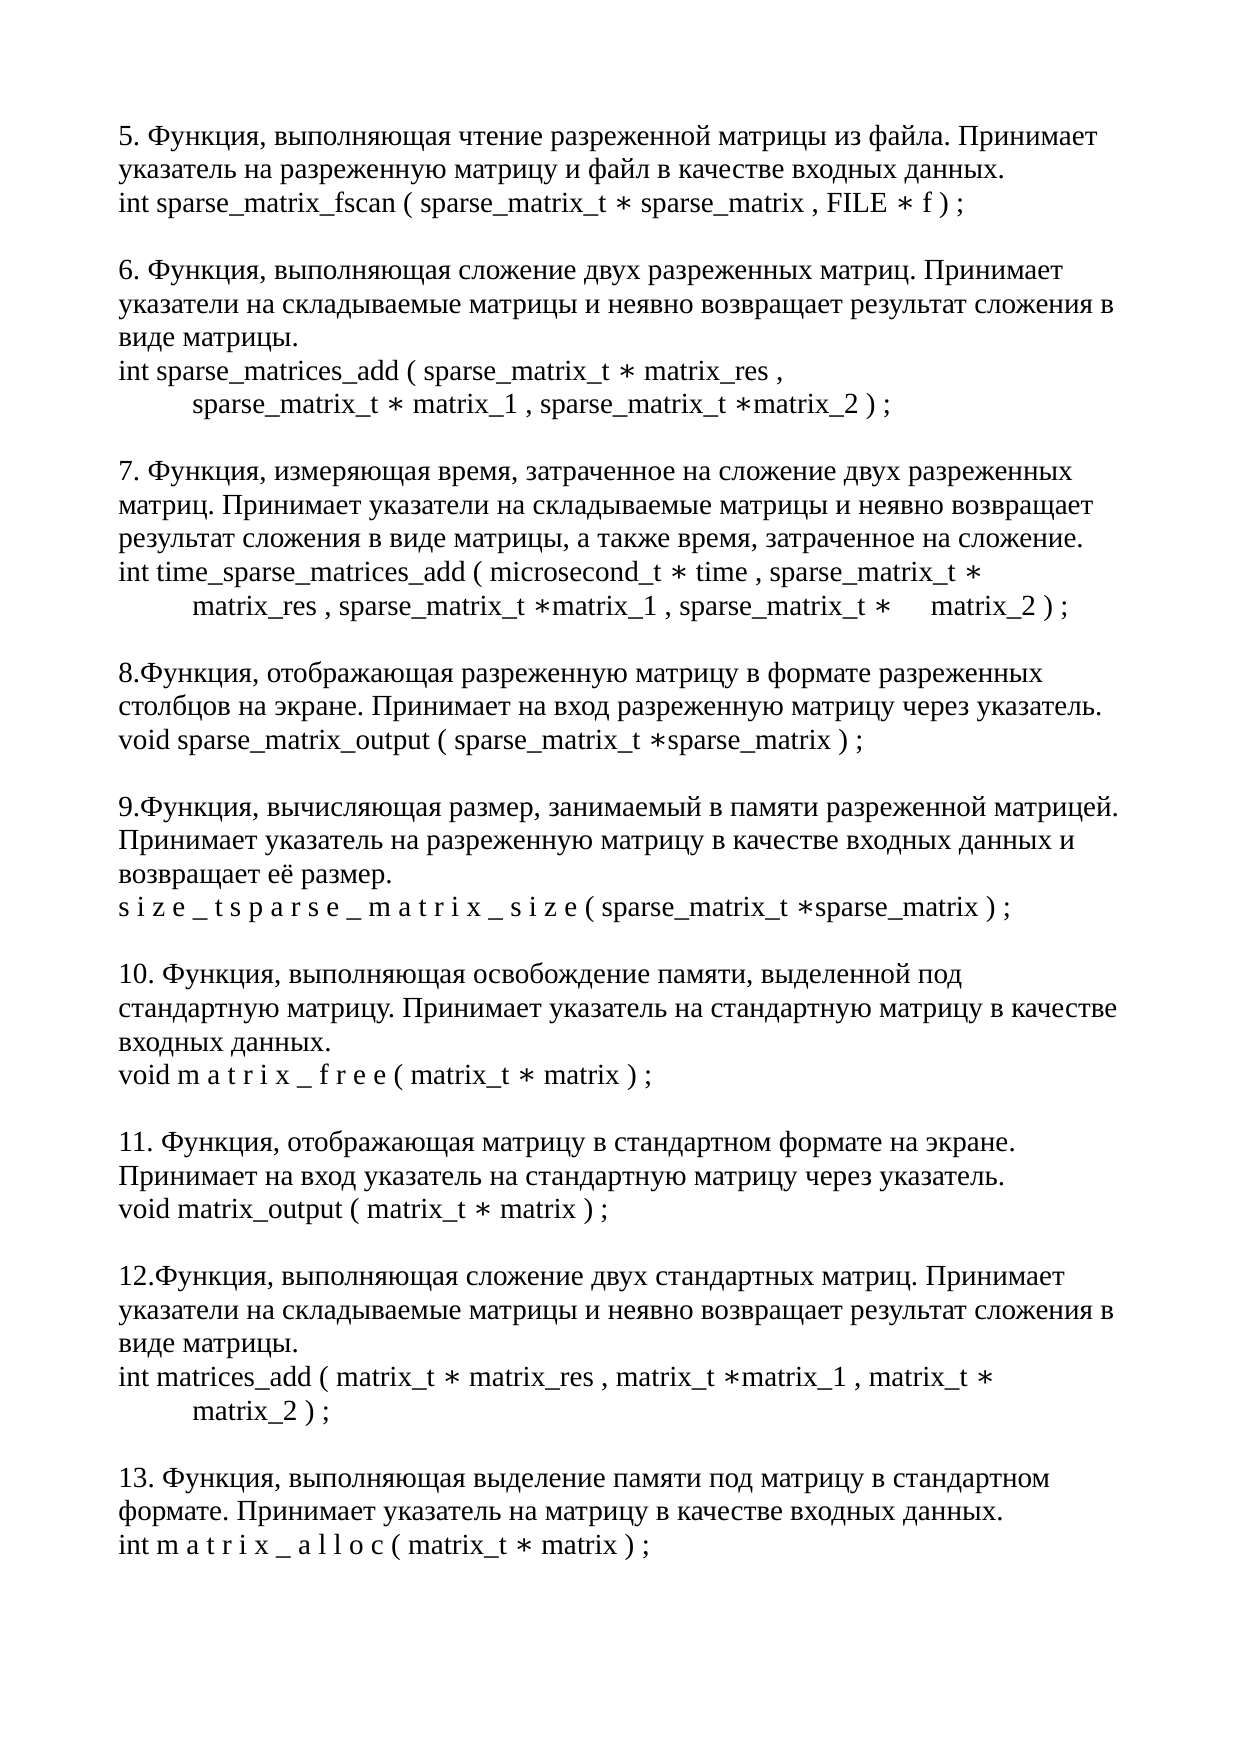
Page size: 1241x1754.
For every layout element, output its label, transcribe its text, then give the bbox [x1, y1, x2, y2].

text void sparse_matrix_output ( sparse_matrix_t ∗sparse_matrix ) ; [118, 722, 1122, 755]
text int time_sparse_matrices_add ( microsecond_t ∗ time , sparse_matrix_t ∗ matrix_res , sparse_matrix_t ∗matrix_1 , sparse_matrix_t ∗ matrix_2 ) ; [118, 554, 1122, 621]
text void m a t r i x _ f r e e ( matrix_t ∗ matrix ) ; [118, 1057, 1122, 1091]
text 12.Функция, выполняющая сложение двух стандартных матриц. Принимает указатели на складываемые матрицы и неявно возвращает результат сложения в виде матрицы. [118, 1258, 1122, 1359]
text 13. Функция, выполняющая выделение памяти под матрицу в стандартном формате. Принимает указатель на матрицу в качестве входных данных. [118, 1460, 1122, 1527]
text 6. Функция, выполняющая сложение двух разреженных матриц. Принимает указатели на складываемые матрицы и неявно возвращает результат сложения в виде матрицы. [118, 252, 1122, 353]
text int matrices_add ( matrix_t ∗ matrix_res , matrix_t ∗matrix_1 , matrix_t ∗ matrix_2 ) ; [118, 1359, 1122, 1426]
text 10. Функция, выполняющая освобождение памяти, выделенной под стандартную матрицу. Принимает указатель на стандартную матрицу в качестве входных данных. [118, 957, 1122, 1057]
text 8.Функция, отображающая разреженную матрицу в формате разреженных столбцов на экране. Принимает на вход разреженную матрицу через указатель. [118, 655, 1122, 722]
text int sparse_matrices_add ( sparse_matrix_t ∗ matrix_res , [118, 353, 1122, 386]
text void matrix_output ( matrix_t ∗ matrix ) ; [118, 1191, 1122, 1225]
text 11. Функция, отображающая матрицу в стандартном формате на экране. Принимает на вход указатель на стандартную матрицу через указатель. [118, 1124, 1122, 1191]
text int sparse_matrix_fscan ( sparse_matrix_t ∗ sparse_matrix , FILE ∗ f ) ; [118, 185, 1122, 219]
text s i z e _ t s p a r s e _ m a t r i x _ s i z e ( sparse_matrix_t ∗sparse_matrix ) ; [118, 889, 1122, 923]
text 9.Функция, вычисляющая размер, занимаемый в памяти разреженной матрицей. Принимает указатель на разреженную матрицу в качестве входных данных и возвращает её размер. [118, 789, 1122, 889]
text 5. Функция, выполняющая чтение разреженной матрицы из файла. Принимает указатель на разреженную матрицу и файл в качестве входных данных. [118, 118, 1122, 185]
text int m a t r i x _ a l l o c ( matrix_t ∗ matrix ) ; [118, 1527, 1122, 1560]
text sparse_matrix_t ∗ matrix_1 , sparse_matrix_t ∗matrix_2 ) ; [118, 386, 1122, 420]
text 7. Функция, измеряющая время, затраченное на сложение двух разреженных матриц. Принимает указатели на складываемые матрицы и неявно возвращает результат сложения в виде матрицы, а также время, затраченное на сложение. [118, 453, 1122, 554]
